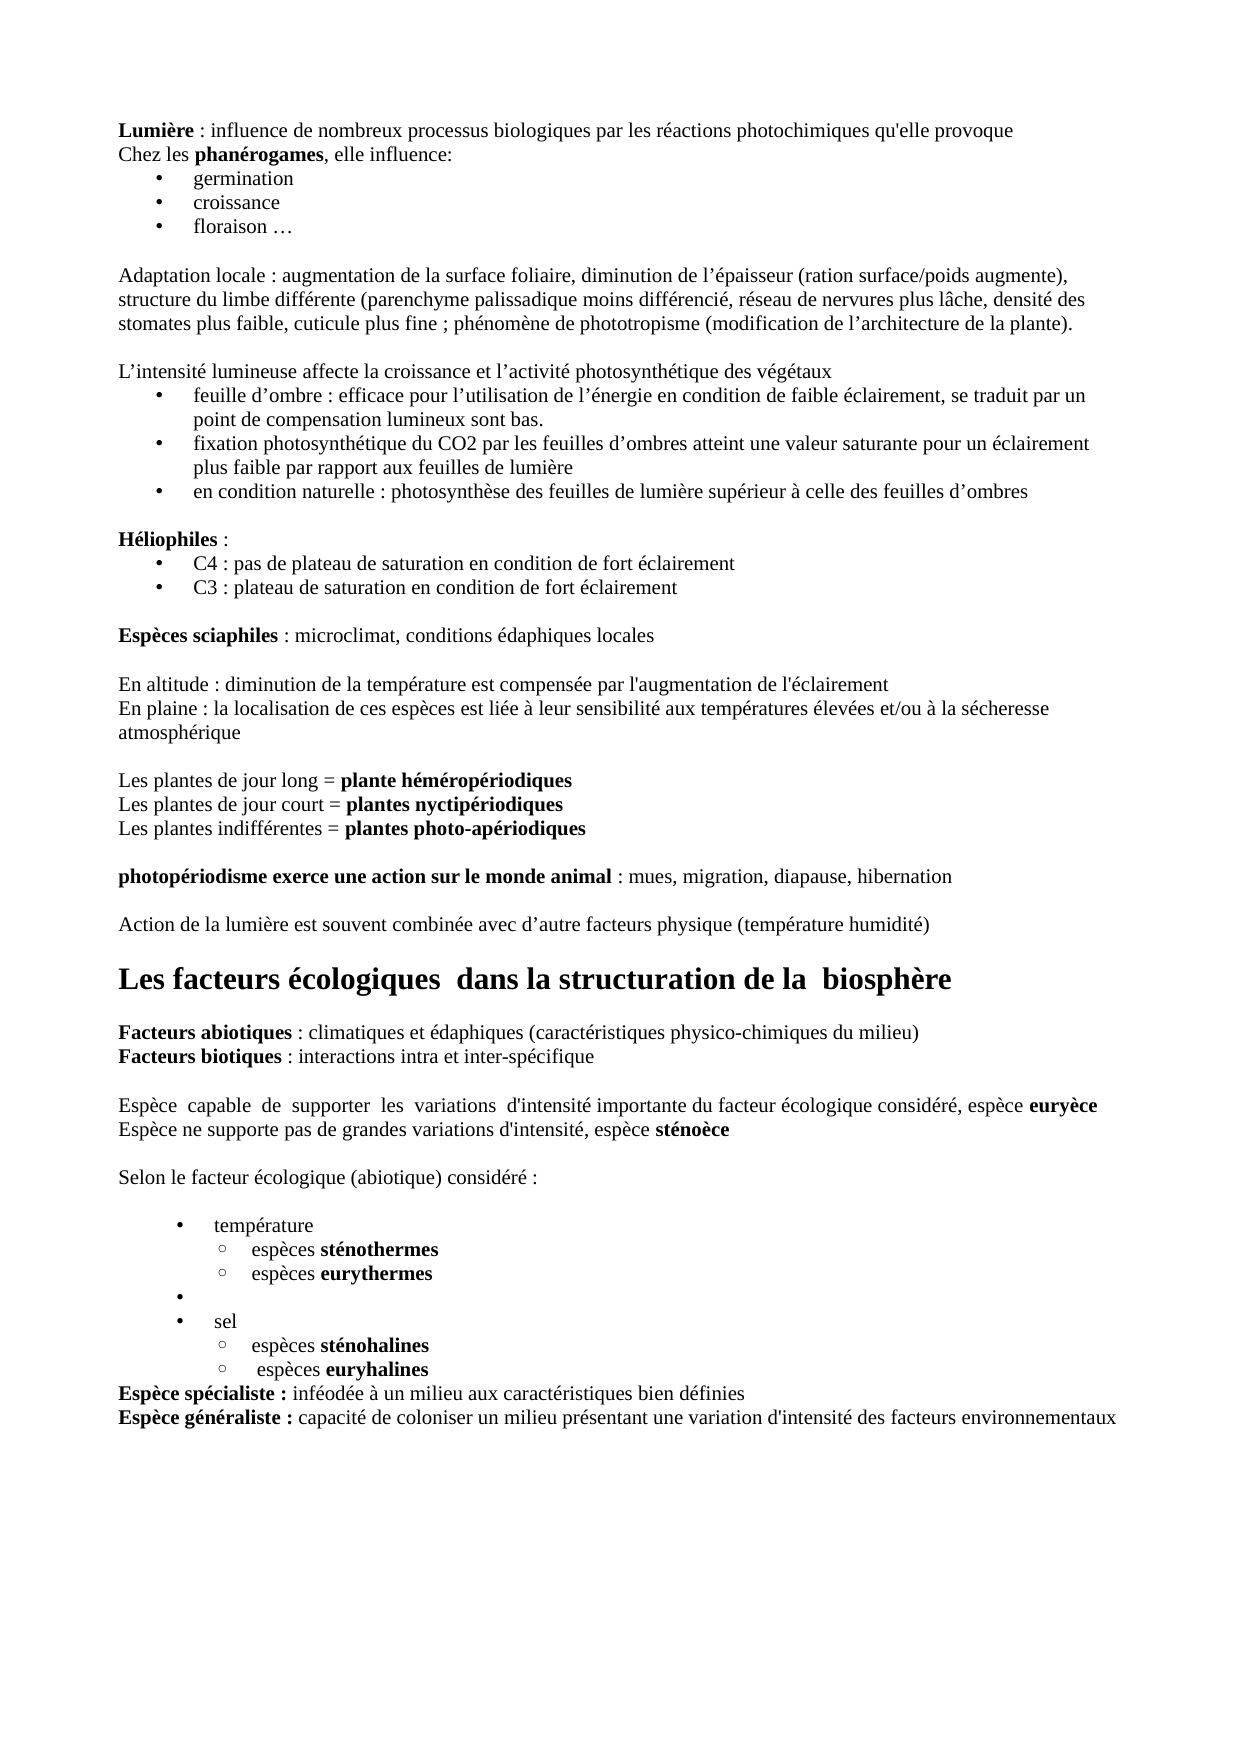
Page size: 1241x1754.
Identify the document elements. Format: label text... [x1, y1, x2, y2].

text Héliophiles : [118, 527, 1122, 551]
text Espèce spécialiste : inféodée à un milieu aux caractéristiques bien définies [118, 1381, 1122, 1405]
list espèces sténothermes [214, 1237, 1122, 1261]
list floraison … [156, 214, 1122, 238]
list espèces eurythermes [214, 1261, 1122, 1285]
text Les plantes de jour long = plante héméropériodiques [118, 768, 1122, 792]
list température [176, 1213, 1122, 1237]
list fixation photosynthétique du CO2 par les feuilles d’ombres atteint une valeur saturante pour un éclairement plus faible par rapport aux feuilles de lumière [156, 431, 1122, 479]
text En plaine : la localisation de ces espèces est liée à leur sensibilité aux températures élevées et/ou à la sécheresse atmosphérique [118, 696, 1122, 744]
list sel [176, 1309, 1122, 1333]
list C3 : plateau de saturation en condition de fort éclairement [156, 575, 1122, 599]
text Selon le facteur écologique (abiotique) considéré : [118, 1165, 1122, 1189]
text photopériodisme exerce une action sur le monde animal : mues, migration, diapause, hibernation [118, 864, 1122, 888]
list germination [156, 166, 1122, 190]
text Facteurs biotiques : interactions intra et inter-spécifique [118, 1044, 1122, 1068]
text En altitude : diminution de la température est compensée par l'augmentation de l'éclairement [118, 672, 1122, 696]
list espèces euryhalines [214, 1357, 1122, 1381]
text Chez les phanérogames, elle influence: [118, 142, 1122, 166]
text Lumière : influence de nombreux processus biologiques par les réactions photochimiques qu'elle provoque [118, 118, 1122, 142]
text Espèces sciaphiles : microclimat, conditions édaphiques locales [118, 623, 1122, 647]
text Les facteurs écologiques dans la structuration de la biosphère [118, 960, 1122, 996]
text Espèce généraliste : capacité de coloniser un milieu présentant une variation d'intensité des facteurs environnementaux [118, 1405, 1122, 1429]
text Adaptation locale : augmentation de la surface foliaire, diminution de l’épaisseur (ration surface/poids augmente), structure du limbe différente (parenchyme palissadique moins différencié, réseau de nervures plus lâche, densité des stomates plus faible, cuticule plus fine ; phénomène de phototropisme (modification de l’architecture de la plante). [118, 262, 1122, 335]
list croissance [156, 190, 1122, 214]
text Action de la lumière est souvent combinée avec d’autre facteurs physique (température humidité) [118, 912, 1122, 936]
list feuille d’ombre : efficace pour l’utilisation de l’énergie en condition de faible éclairement, se traduit par un point de compensation lumineux sont bas. [156, 383, 1122, 431]
text Les plantes de jour court = plantes nyctipériodiques [118, 792, 1122, 816]
list C4 : pas de plateau de saturation en condition de fort éclairement [156, 551, 1122, 575]
text Facteurs abiotiques : climatiques et édaphiques (caractéristiques physico-chimiques du milieu) [118, 1020, 1122, 1044]
text L’intensité lumineuse affecte la croissance et l’activité photosynthétique des végétaux [118, 359, 1122, 383]
text Les plantes indifférentes = plantes photo-apériodiques [118, 816, 1122, 840]
list en condition naturelle : photosynthèse des feuilles de lumière supérieur à celle des feuilles d’ombres [156, 479, 1122, 503]
text Espèce ne supporte pas de grandes variations d'intensité, espèce sténoèce [118, 1117, 1122, 1141]
text Espèce capable de supporter les variations d'intensité importante du facteur écologique considéré, espèce euryèce [118, 1092, 1122, 1117]
list espèces sténohalines [214, 1333, 1122, 1357]
